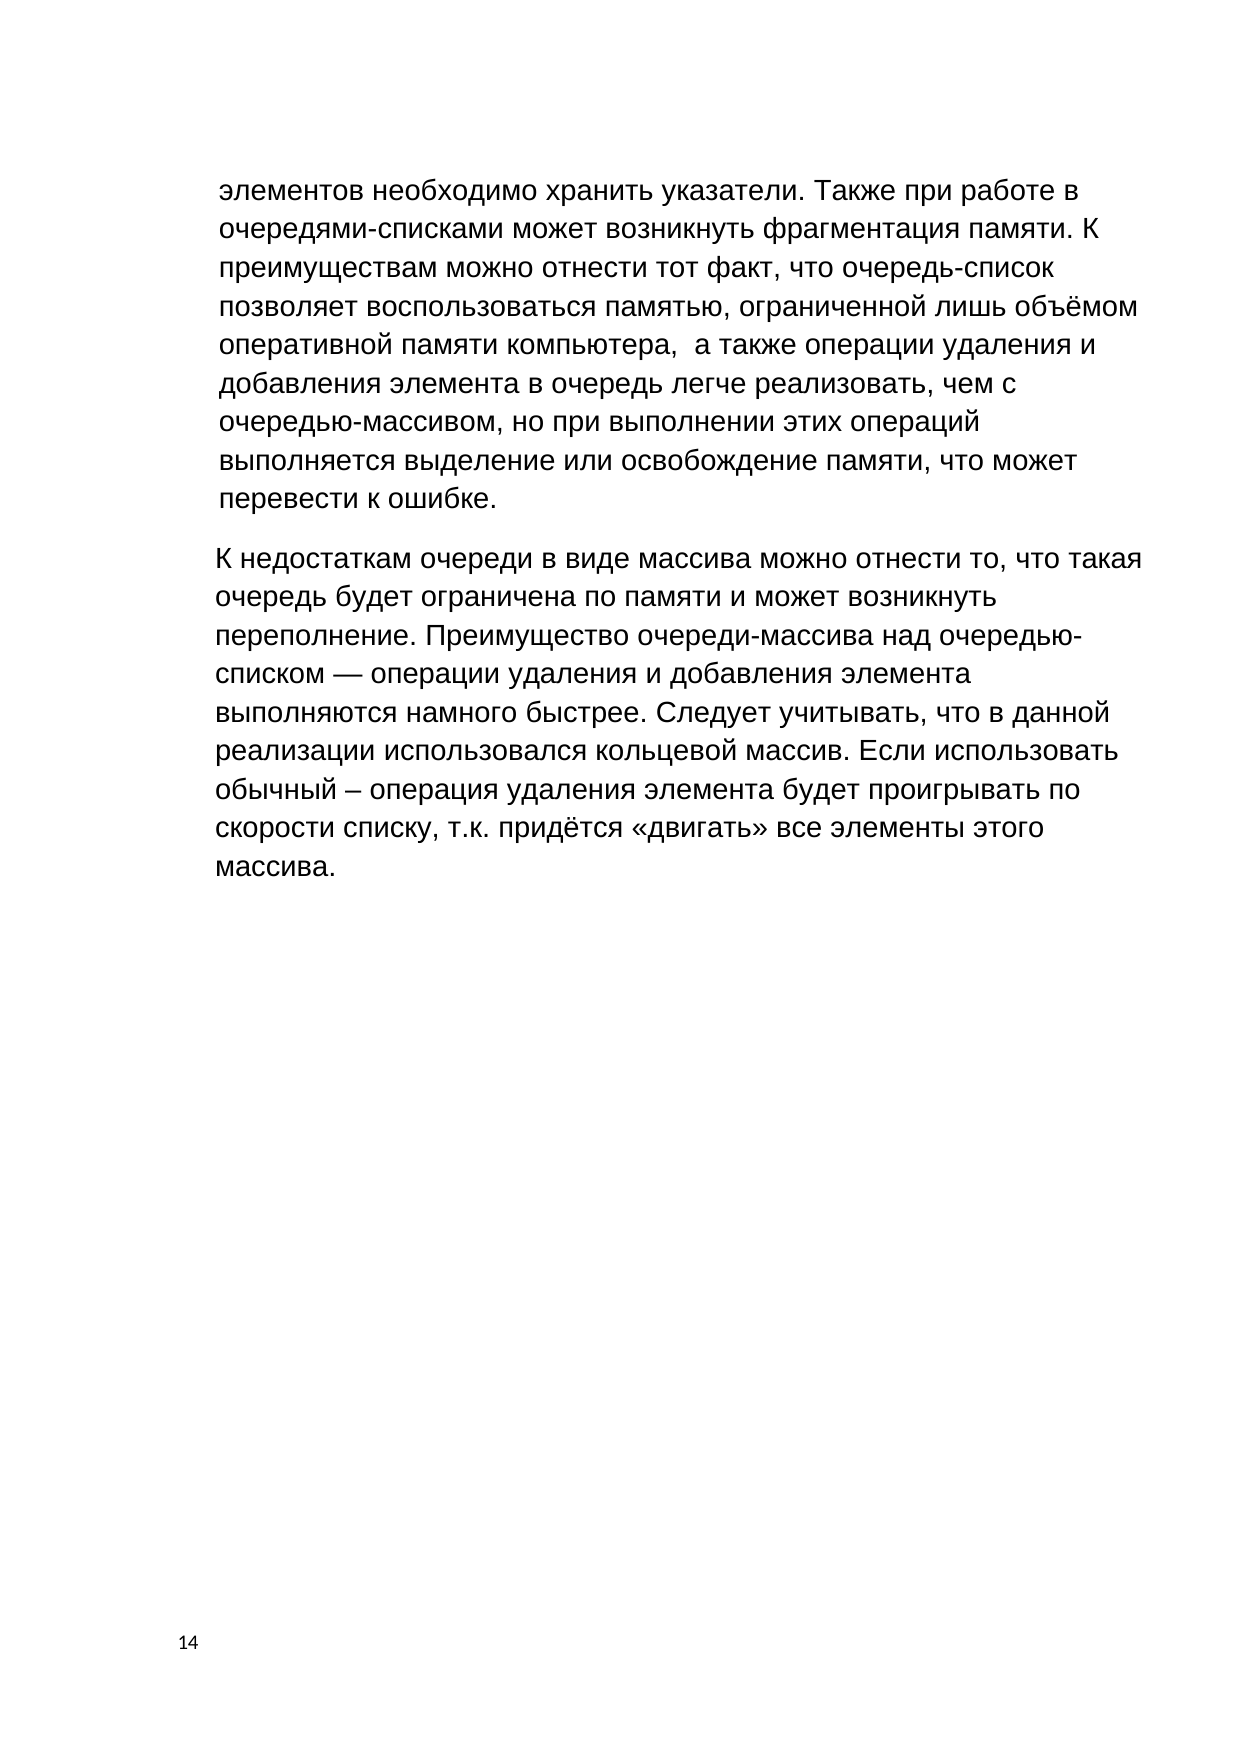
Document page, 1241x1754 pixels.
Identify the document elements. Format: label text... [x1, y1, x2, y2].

text элементов необходимо хранить указатели. Также при работе в очередями-списками может возникнуть фрагментация памяти. К преимуществам можно отнести тот факт, что очередь-список позволяет воспользоваться памятью, ограниченной лишь объёмом оперативной памяти компьютера, а также операции удаления и добавления элемента в очередь легче реализовать, чем с очередью-массивом, но при выполнении этих операций выполняется выделение или освобождение памяти, что может перевести к ошибке. [218, 173, 1152, 515]
text К недостаткам очереди в виде массива можно отнести то, что такая очередь будет ограничена по памяти и может возникнуть переполнение. Преимущество очереди-массива над очередью-списком — операции удаления и добавления элемента выполняются намного быстрее. Следует учитывать, что в данной реализации использовался кольцевой массив. Если использовать обычный – операция удаления элемента будет проигрывать по скорости списку, т.к. придётся «двигать» все элементы этого массива. [215, 541, 1152, 883]
